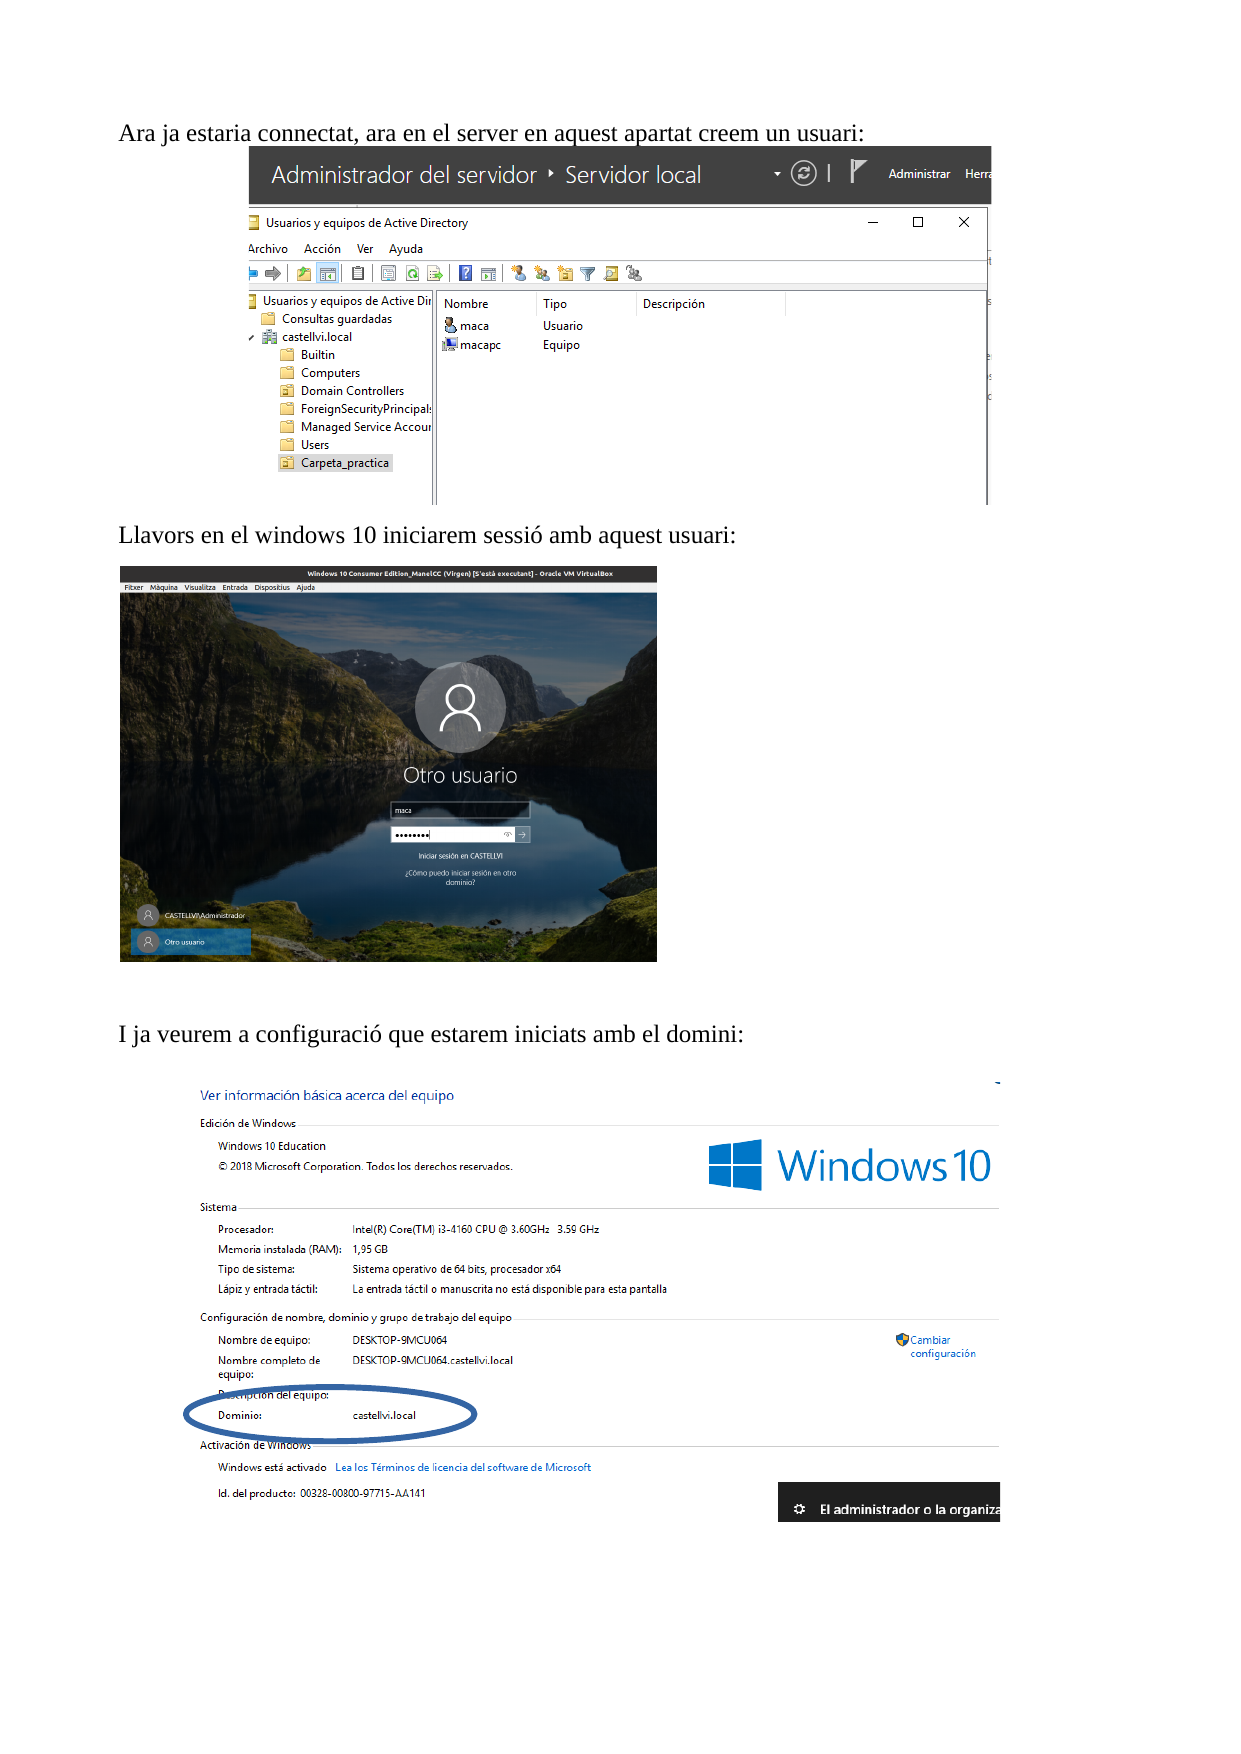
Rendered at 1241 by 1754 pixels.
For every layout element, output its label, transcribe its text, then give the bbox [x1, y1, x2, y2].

picture [248, 146, 992, 505]
picture [185, 1082, 1001, 1522]
text Llavors en el windows 10 iniciarem sessió amb aquest usuari: [118, 521, 1122, 549]
text I ja veurem a configuració que estarem iniciats amb el domini: [118, 1019, 1122, 1048]
picture [120, 566, 657, 962]
picture [190, 1391, 471, 1438]
text Ara ja estaria connectat, ara en el server en aquest apartat creem un usuari: [118, 118, 1122, 147]
